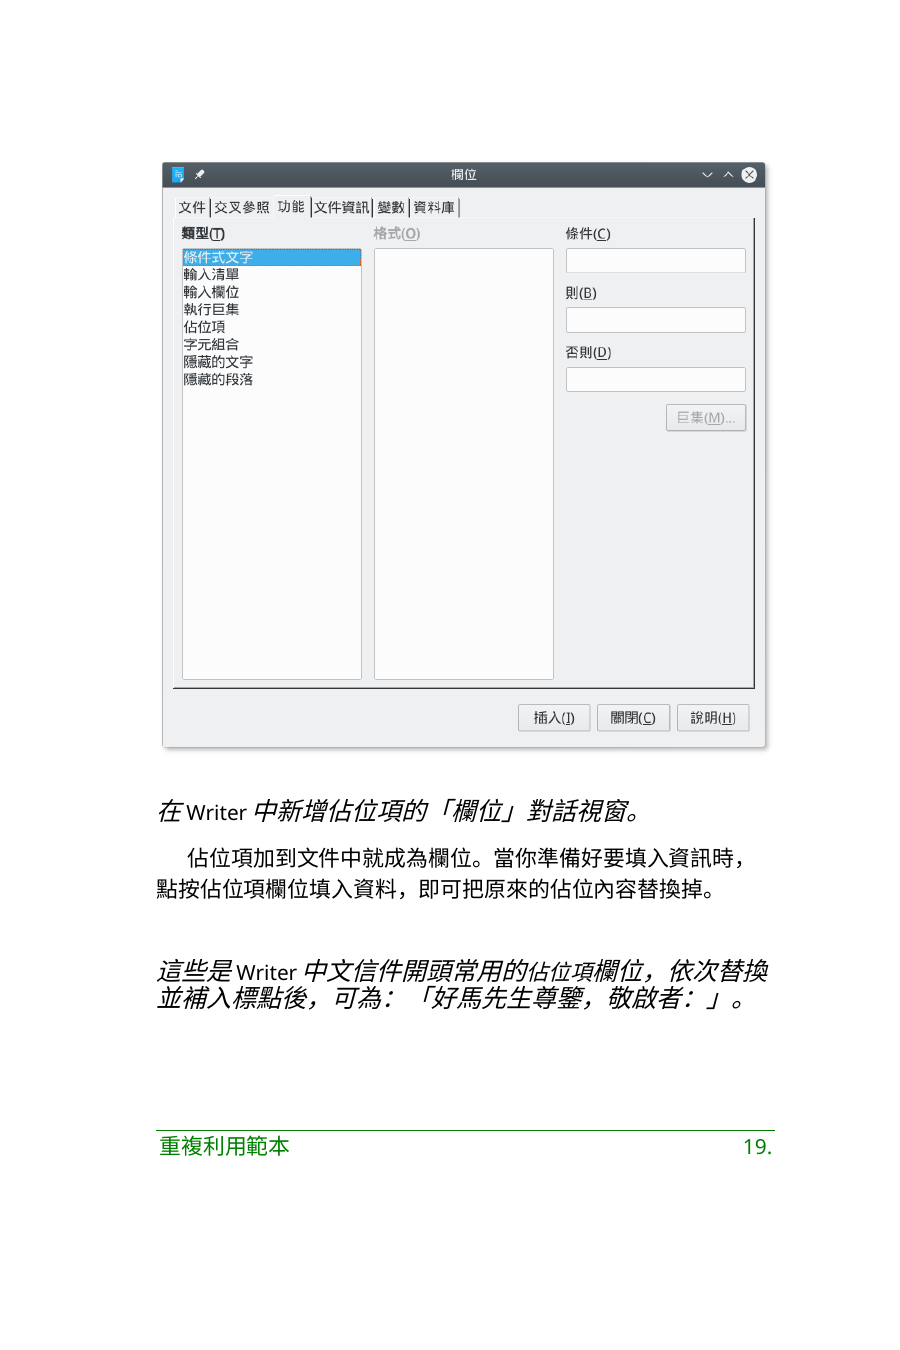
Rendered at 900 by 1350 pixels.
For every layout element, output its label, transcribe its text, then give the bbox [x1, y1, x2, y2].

table_header [156, 758, 775, 791]
table_cell 在Writer中新增佔位項的「欄位」對話視窗。 [156, 791, 775, 826]
text 佔位項加到文件中就成為欄位。當你準備好要填入資訊時，點按佔位項欄位填入資料，即可把原來的佔位內容替換掉。 [156, 841, 775, 904]
picture [156, 156, 775, 758]
table_header <稱謂> <提稱語> <啟事敬辭> [156, 920, 775, 951]
table_cell 這些是Writer中文信件開頭常用的佔位項欄位，依次替換並補入標點後，可為：「好馬先生尊鑒，敬啟者：」。 [156, 951, 775, 1013]
table_header [156, 125, 775, 156]
